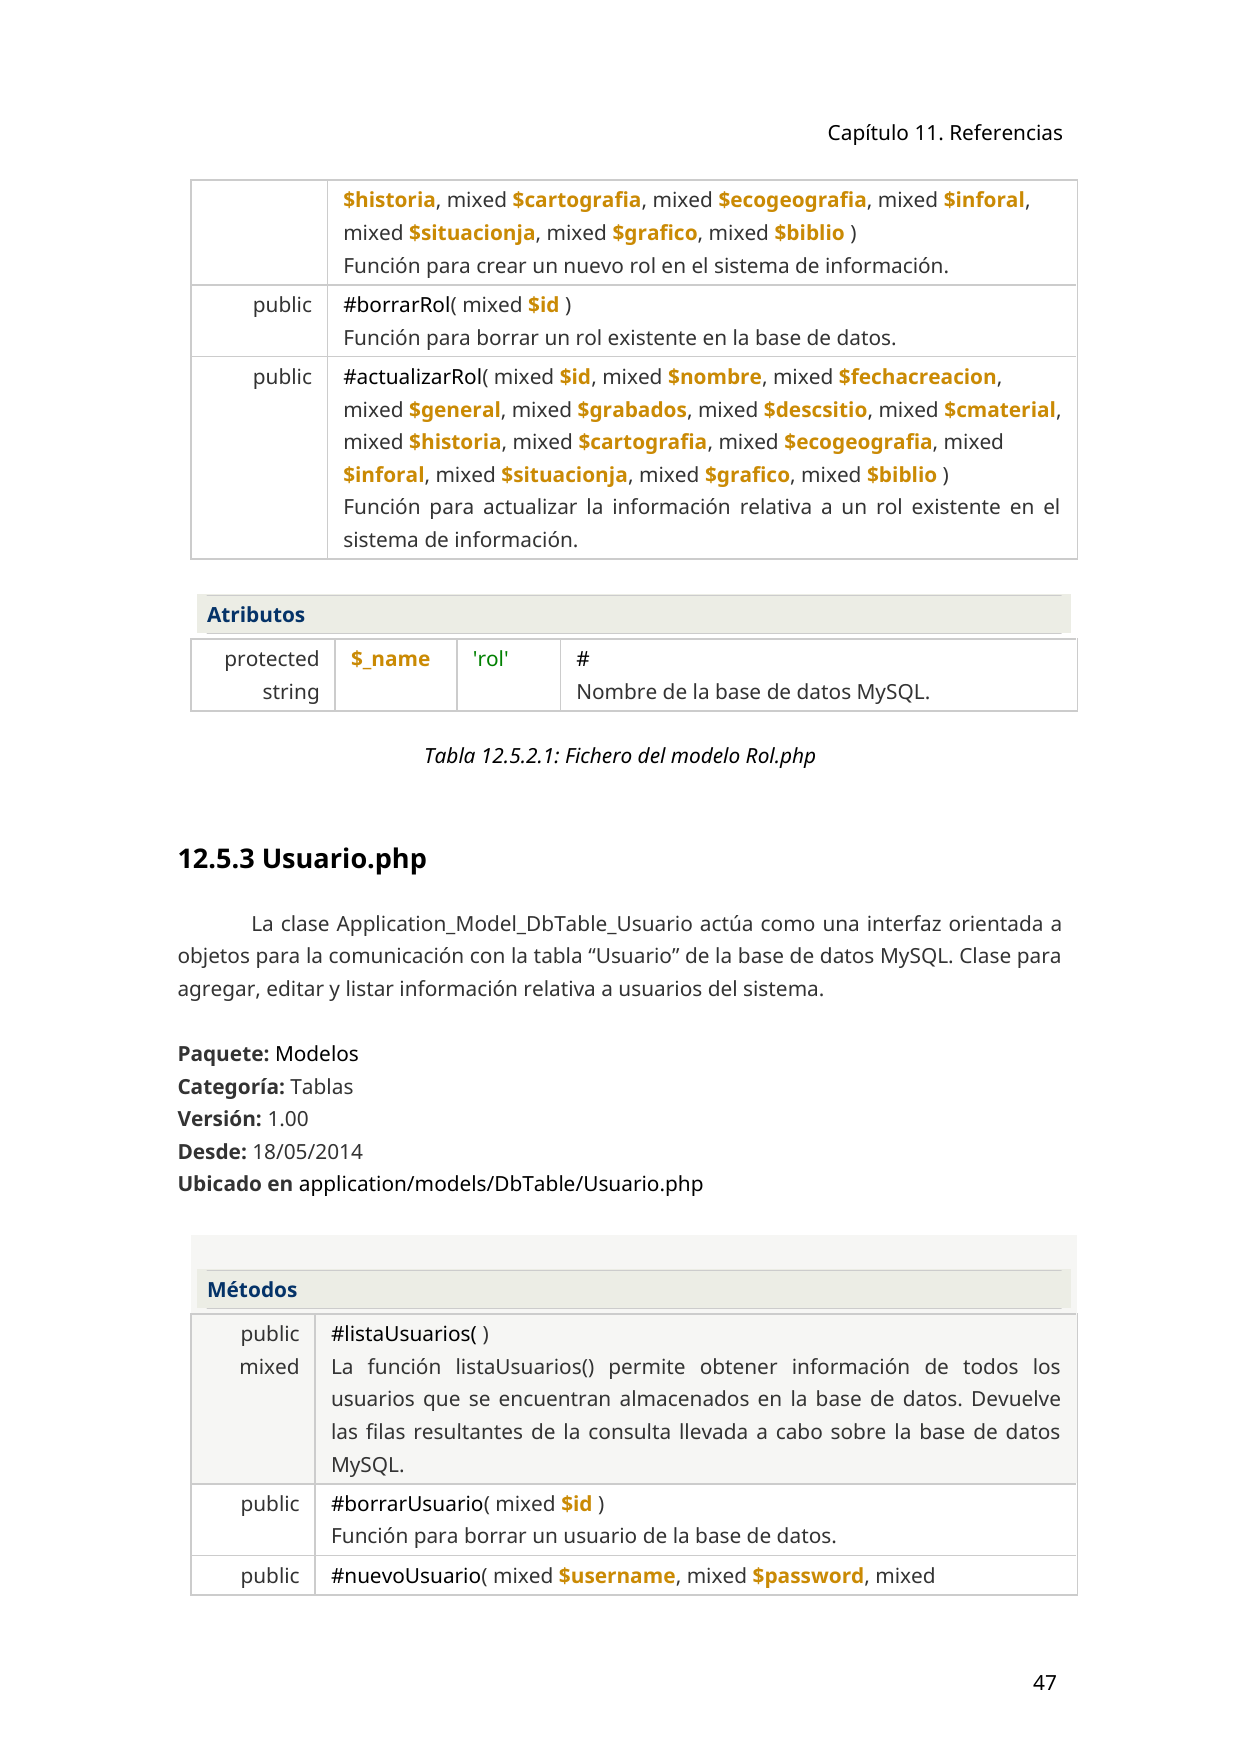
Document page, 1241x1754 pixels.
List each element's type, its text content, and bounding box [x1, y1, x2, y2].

table_cell public mixed [192, 1315, 314, 1483]
table_header Atributos [191, 560, 1077, 638]
table_cell # Nombre de la base de datos MySQL. [561, 638, 1077, 710]
table_cell #borrarRol( mixed $id ) Función para borrar un rol existente en la base de datos. [328, 284, 1077, 356]
table_header Métodos [191, 1235, 1077, 1313]
table_cell 'rol' [458, 640, 560, 710]
table_cell #nuevoUsuario( mixed $username, mixed $password, mixed [316, 1555, 1077, 1594]
table_cell protected string [192, 640, 334, 710]
table_cell public [192, 1556, 314, 1594]
table_cell $_name [336, 640, 456, 710]
table_cell $historia, mixed $cartografia, mixed $ecogeografia, mixed $inforal, mixed $situacionja, mixed $grafico, mixed $biblio ) Función para crear un nuevo rol en el sistema de información. [328, 181, 1077, 284]
subtitle 12.5.3 Usuario.php [177, 839, 1063, 876]
table_cell #borrarUsuario( mixed $id ) Función para borrar un usuario de la base de datos. [316, 1483, 1077, 1555]
text Paquete: Modelos Categoría: Tablas Versión: 1.00 Desde: 18/05/2014 Ubicado en application/models/DbTable/Usuario.php [177, 1039, 1063, 1198]
table_cell #listaUsuarios( ) La función listaUsuarios() permite obtener información de todos los usuarios que se encuentran almacenados en la base de datos. Devuelve las filas resultantes de la consulta llevada a cabo sobre la base de datos MySQL. [316, 1313, 1077, 1483]
text La clase Application_Model_DbTable_Usuario actúa como una interfaz orientada a objetos para la comunicación con la tabla “Usuario” de la base de datos MySQL. Clase para agregar, editar y listar información relativa a usuarios del sistema. [177, 909, 1063, 1002]
table_cell public [192, 1485, 314, 1555]
table_cell #actualizarRol( mixed $id, mixed $nombre, mixed $fechacreacion, mixed $general, mixed $grabados, mixed $descsitio, mixed $cmaterial, mixed $historia, mixed $cartografia, mixed $ecogeografia, mixed $inforal, mixed $situacionja, mixed $grafico, mixed $biblio ) Función para actualizar la información relativa a un rol existente en el sistema de información. [328, 356, 1077, 558]
text Tabla 12.5.2.1: Fichero del modelo Rol.php [267, 741, 973, 769]
table_cell public [192, 286, 327, 356]
table_cell [192, 181, 327, 284]
table_cell public [192, 357, 327, 558]
